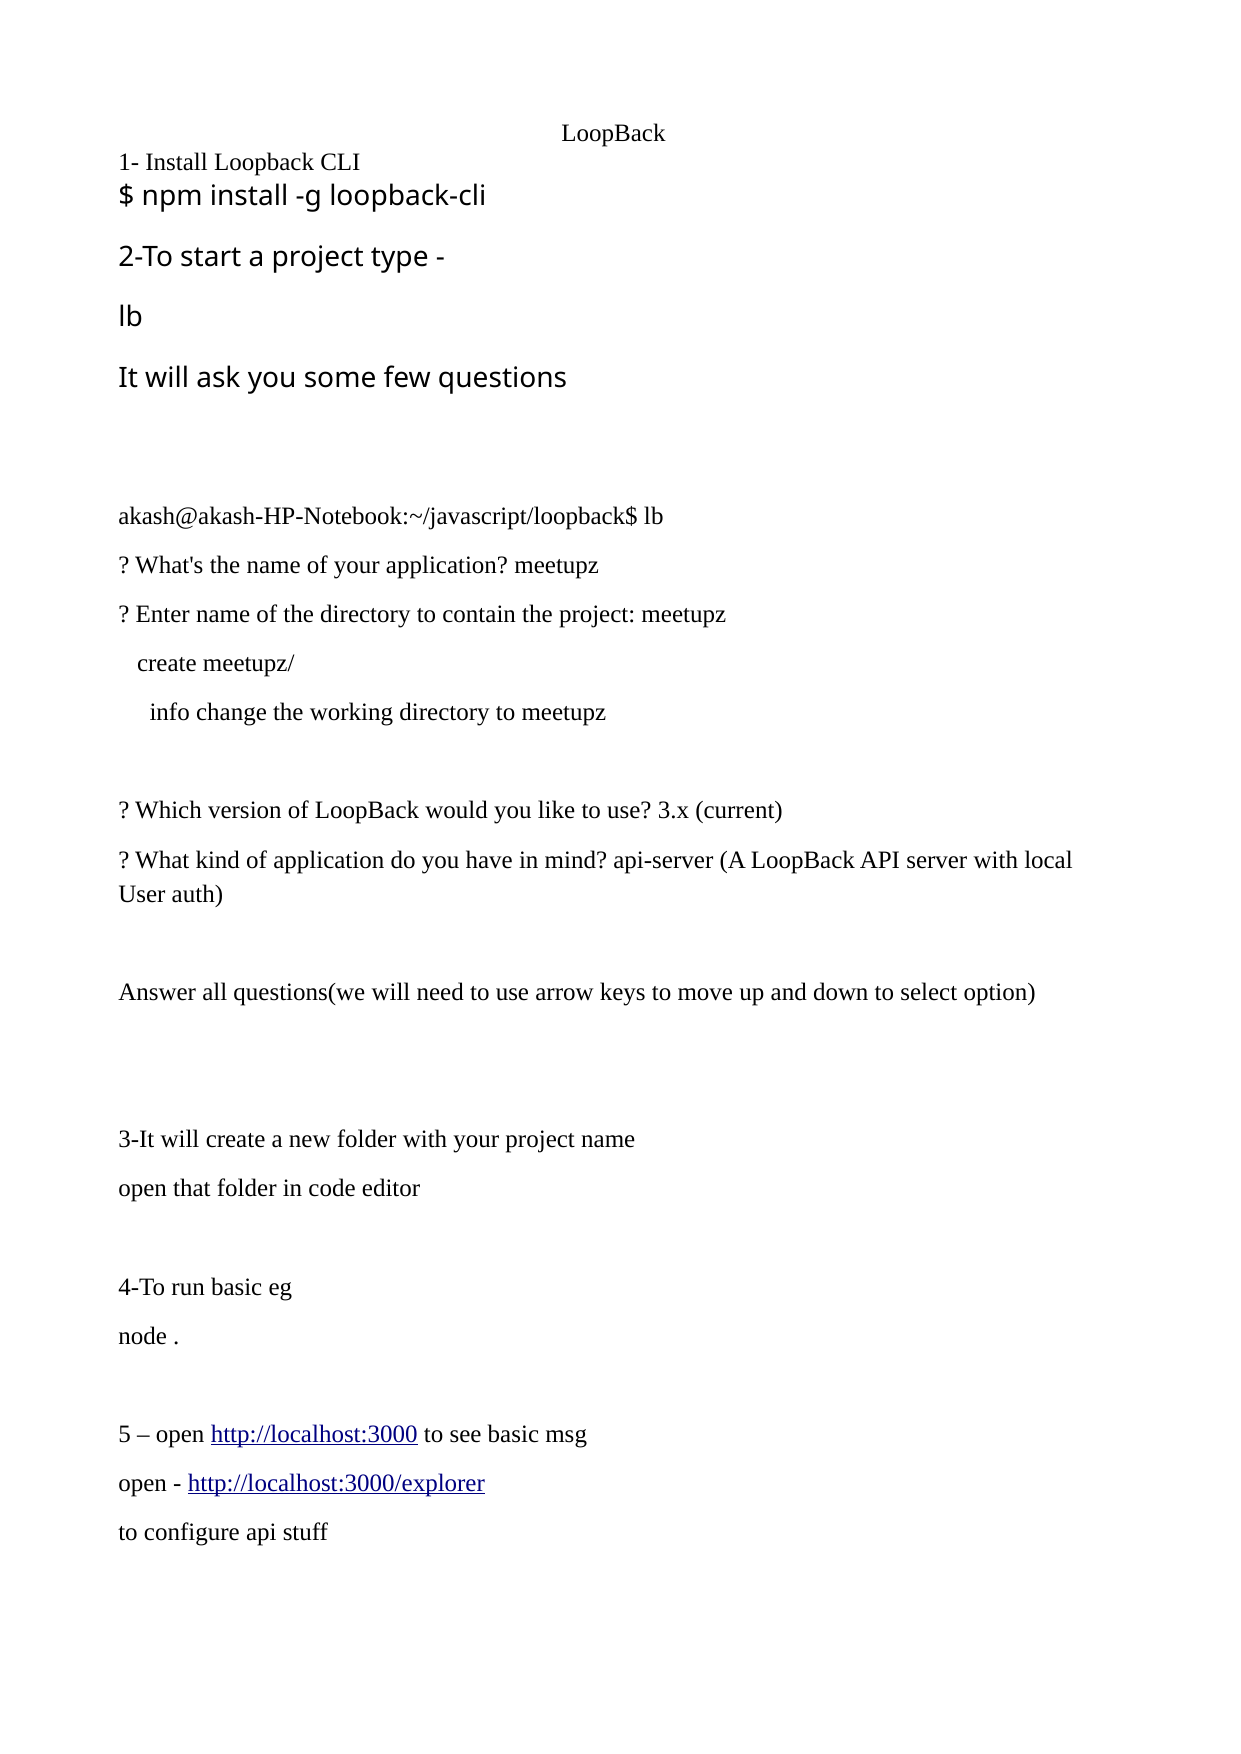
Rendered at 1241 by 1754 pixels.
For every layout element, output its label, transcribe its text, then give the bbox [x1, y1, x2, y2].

text Answer all questions(we will need to use arrow keys to move up and down to select option) [118, 977, 1122, 1006]
text LoopBack [118, 118, 1122, 147]
text 2-To start a project type - [118, 236, 1122, 274]
text ? Which version of LoopBack would you like to use? 3.x (current) [118, 796, 1122, 824]
text 1- Install Loopback CLI [118, 147, 1122, 176]
text $ npm install -g loopback-cli [118, 176, 1122, 214]
text to configure api stuff [118, 1517, 1122, 1546]
text 5 – open http://localhost:3000 to see basic msg [118, 1419, 1122, 1448]
text ? What's the name of your application? meetupz [118, 550, 1122, 579]
text akash@akash-HP-Notebook:~/javascript/loopback$ lb [118, 467, 1122, 530]
text It will ask you some few questions [118, 357, 1122, 396]
text open - http://localhost:3000/explorer [118, 1468, 1122, 1497]
text info change the working directory to meetupz [118, 697, 1122, 726]
text lb [118, 297, 1122, 335]
text open that folder in code editor [118, 1173, 1122, 1202]
text 4-To run basic eg [118, 1272, 1122, 1300]
text 3-It will create a new folder with your project name [118, 1124, 1122, 1153]
text ? What kind of application do you have in mind? api-server (A LoopBack API server with local User auth) [118, 845, 1122, 908]
text ? Enter name of the directory to contain the project: meetupz [118, 599, 1122, 628]
text node . [118, 1321, 1122, 1349]
text create meetupz/ [118, 648, 1122, 677]
